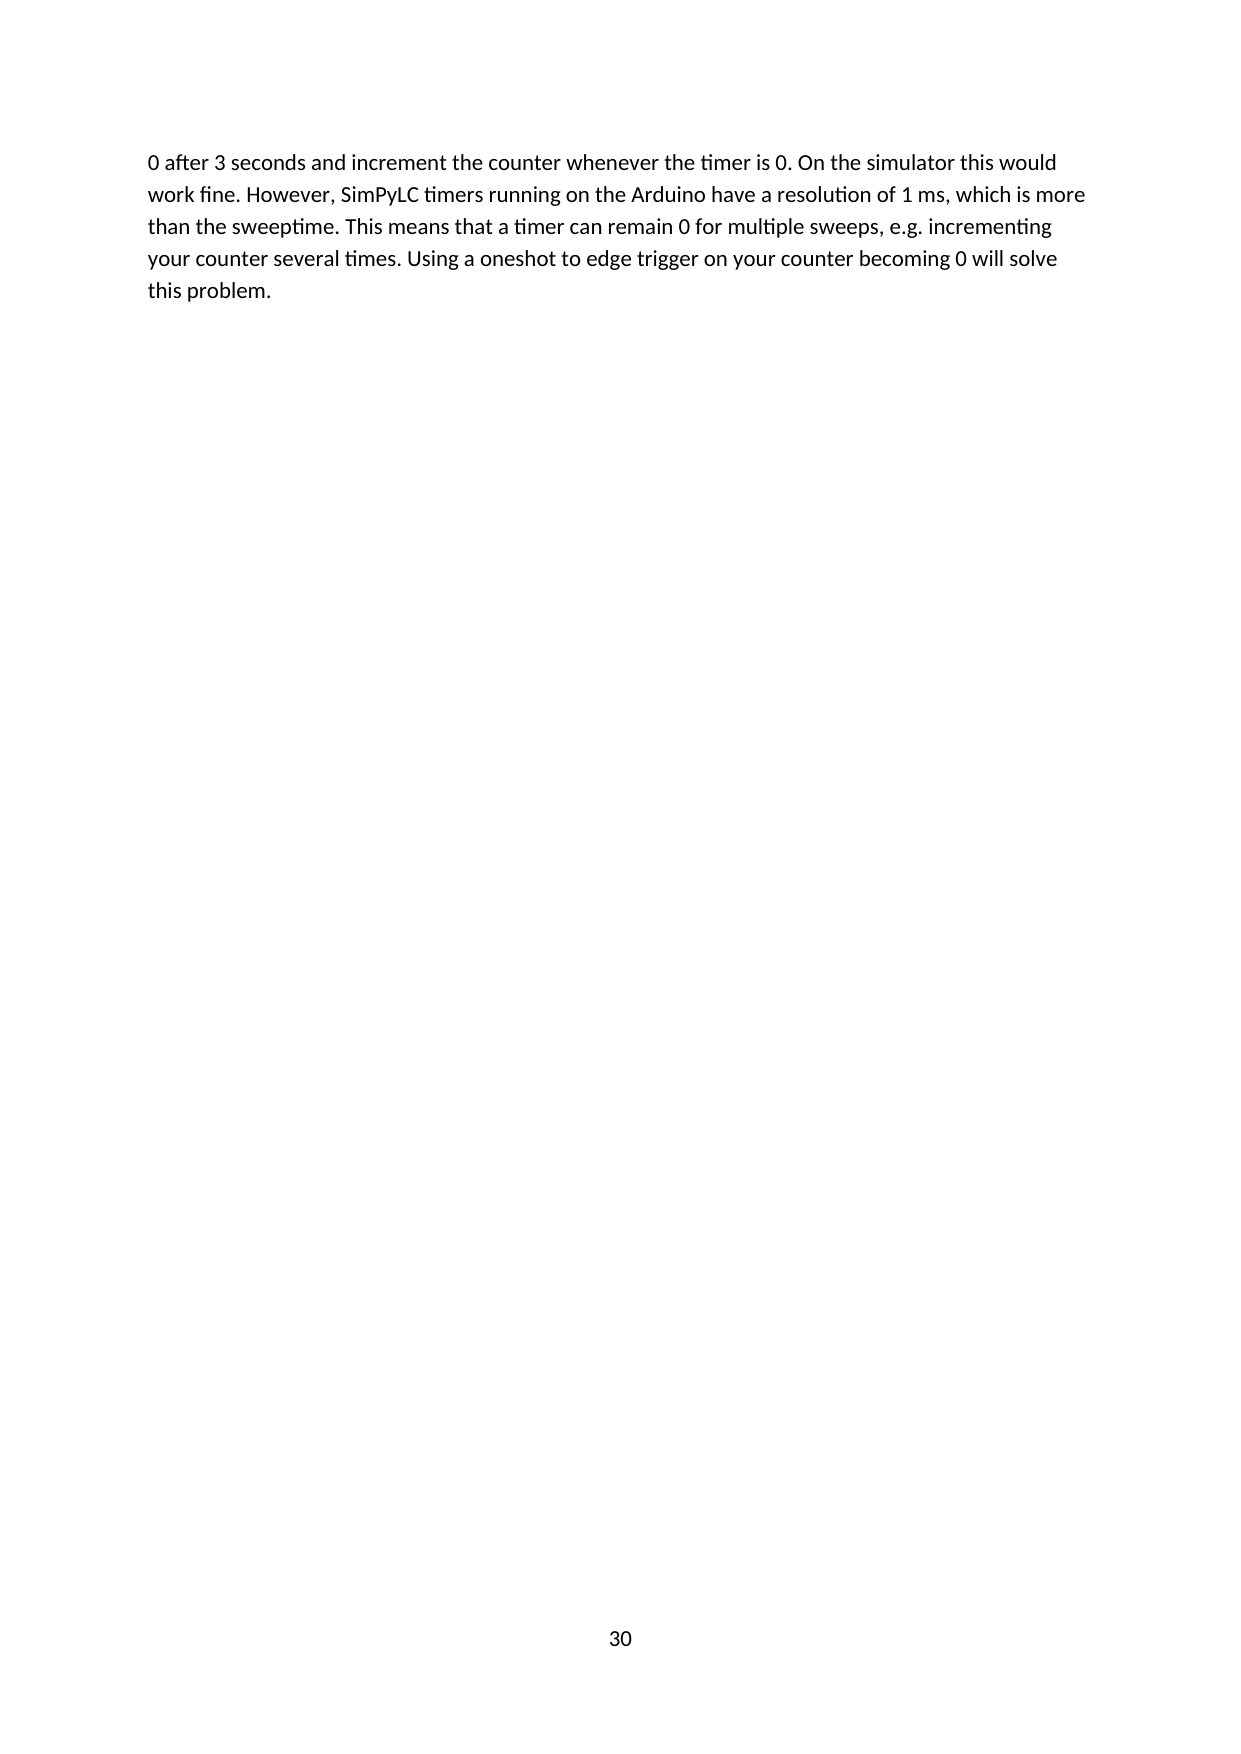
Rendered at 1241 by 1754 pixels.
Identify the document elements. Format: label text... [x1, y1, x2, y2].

text 0 after 3 seconds and increment the counter whenever the timer is 0. On the simulator this would work fine. However, SimPyLC timers running on the Arduino have a resolution of 1 ms, which is more than the sweeptime. This means that a timer can remain 0 for multiple sweeps, e.g. incrementing your counter several times. Using a oneshot to edge trigger on your counter becoming 0 will solve this problem. [148, 148, 1093, 304]
